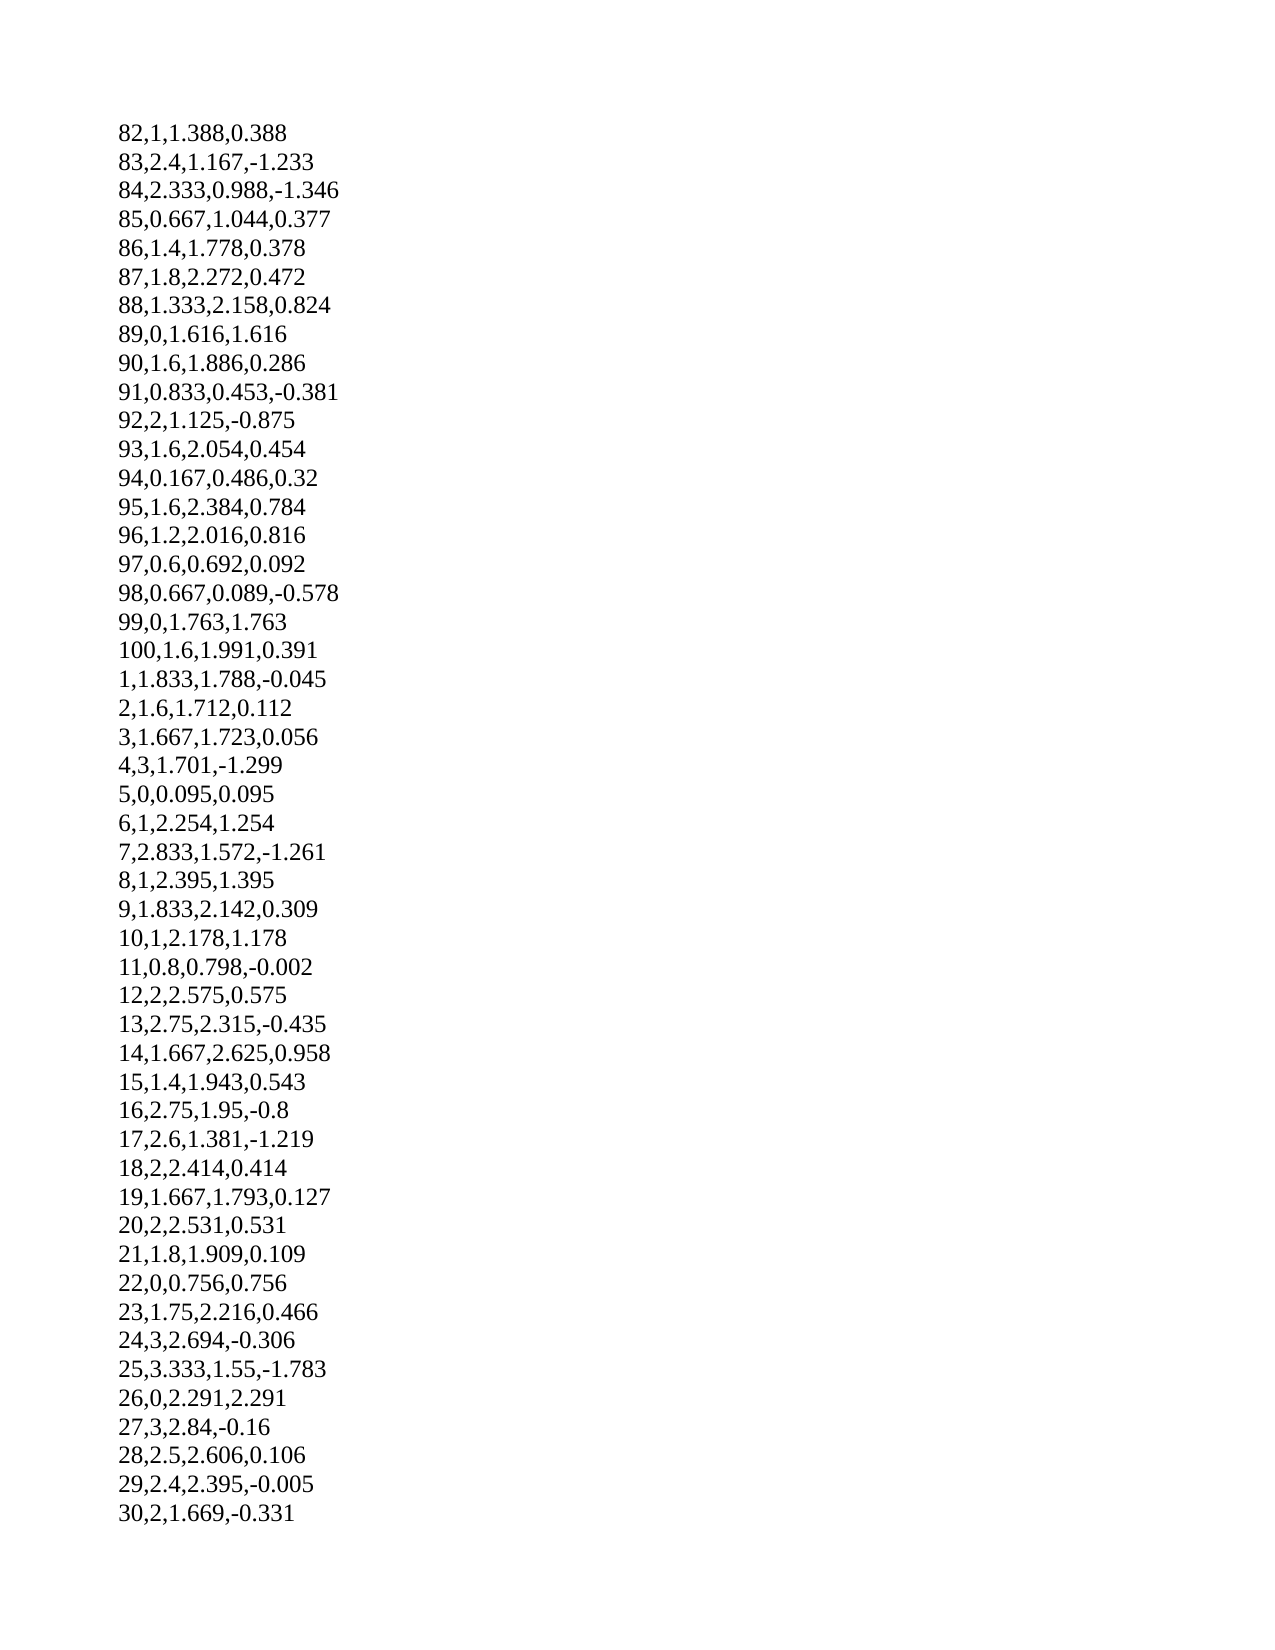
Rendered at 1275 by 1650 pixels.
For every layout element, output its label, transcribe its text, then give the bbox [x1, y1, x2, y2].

text 99,0,1.763,1.763 [118, 607, 1157, 636]
text 2,1.6,1.712,0.112 [118, 693, 1157, 722]
text 97,0.6,0.692,0.092 [118, 549, 1157, 578]
text 93,1.6,2.054,0.454 [118, 434, 1157, 463]
text 87,1.8,2.272,0.472 [118, 262, 1157, 291]
text 96,1.2,2.016,0.816 [118, 521, 1157, 549]
text 20,2,2.531,0.531 [118, 1211, 1157, 1239]
text 23,1.75,2.216,0.466 [118, 1297, 1157, 1326]
text 25,3.333,1.55,-1.783 [118, 1354, 1157, 1383]
text 11,0.8,0.798,-0.002 [118, 952, 1157, 981]
text 18,2,2.414,0.414 [118, 1153, 1157, 1182]
text 1,1.833,1.788,-0.045 [118, 664, 1157, 693]
text 89,0,1.616,1.616 [118, 319, 1157, 348]
text 95,1.6,2.384,0.784 [118, 492, 1157, 521]
text 82,1,1.388,0.388 [118, 118, 1157, 147]
text 22,0,0.756,0.756 [118, 1268, 1157, 1297]
text 9,1.833,2.142,0.309 [118, 894, 1157, 923]
text 12,2,2.575,0.575 [118, 981, 1157, 1009]
text 10,1,2.178,1.178 [118, 923, 1157, 952]
text 88,1.333,2.158,0.824 [118, 291, 1157, 319]
text 7,2.833,1.572,-1.261 [118, 837, 1157, 866]
text 84,2.333,0.988,-1.346 [118, 176, 1157, 204]
text 19,1.667,1.793,0.127 [118, 1182, 1157, 1211]
text 30,2,1.669,-0.331 [118, 1498, 1157, 1527]
text 94,0.167,0.486,0.32 [118, 463, 1157, 492]
text 16,2.75,1.95,-0.8 [118, 1096, 1157, 1124]
text 26,0,2.291,2.291 [118, 1383, 1157, 1412]
text 28,2.5,2.606,0.106 [118, 1441, 1157, 1469]
text 83,2.4,1.167,-1.233 [118, 147, 1157, 176]
text 24,3,2.694,-0.306 [118, 1326, 1157, 1354]
text 17,2.6,1.381,-1.219 [118, 1124, 1157, 1153]
text 85,0.667,1.044,0.377 [118, 204, 1157, 233]
text 14,1.667,2.625,0.958 [118, 1038, 1157, 1067]
text 91,0.833,0.453,-0.381 [118, 377, 1157, 406]
text 6,1,2.254,1.254 [118, 808, 1157, 837]
text 21,1.8,1.909,0.109 [118, 1239, 1157, 1268]
text 3,1.667,1.723,0.056 [118, 722, 1157, 751]
text 15,1.4,1.943,0.543 [118, 1067, 1157, 1096]
text 8,1,2.395,1.395 [118, 866, 1157, 894]
text 98,0.667,0.089,-0.578 [118, 578, 1157, 607]
text 100,1.6,1.991,0.391 [118, 636, 1157, 664]
text 29,2.4,2.395,-0.005 [118, 1469, 1157, 1498]
text 13,2.75,2.315,-0.435 [118, 1009, 1157, 1038]
text 5,0,0.095,0.095 [118, 779, 1157, 808]
text 90,1.6,1.886,0.286 [118, 348, 1157, 377]
text 86,1.4,1.778,0.378 [118, 233, 1157, 262]
text 4,3,1.701,-1.299 [118, 751, 1157, 779]
text 92,2,1.125,-0.875 [118, 406, 1157, 434]
text 27,3,2.84,-0.16 [118, 1412, 1157, 1441]
